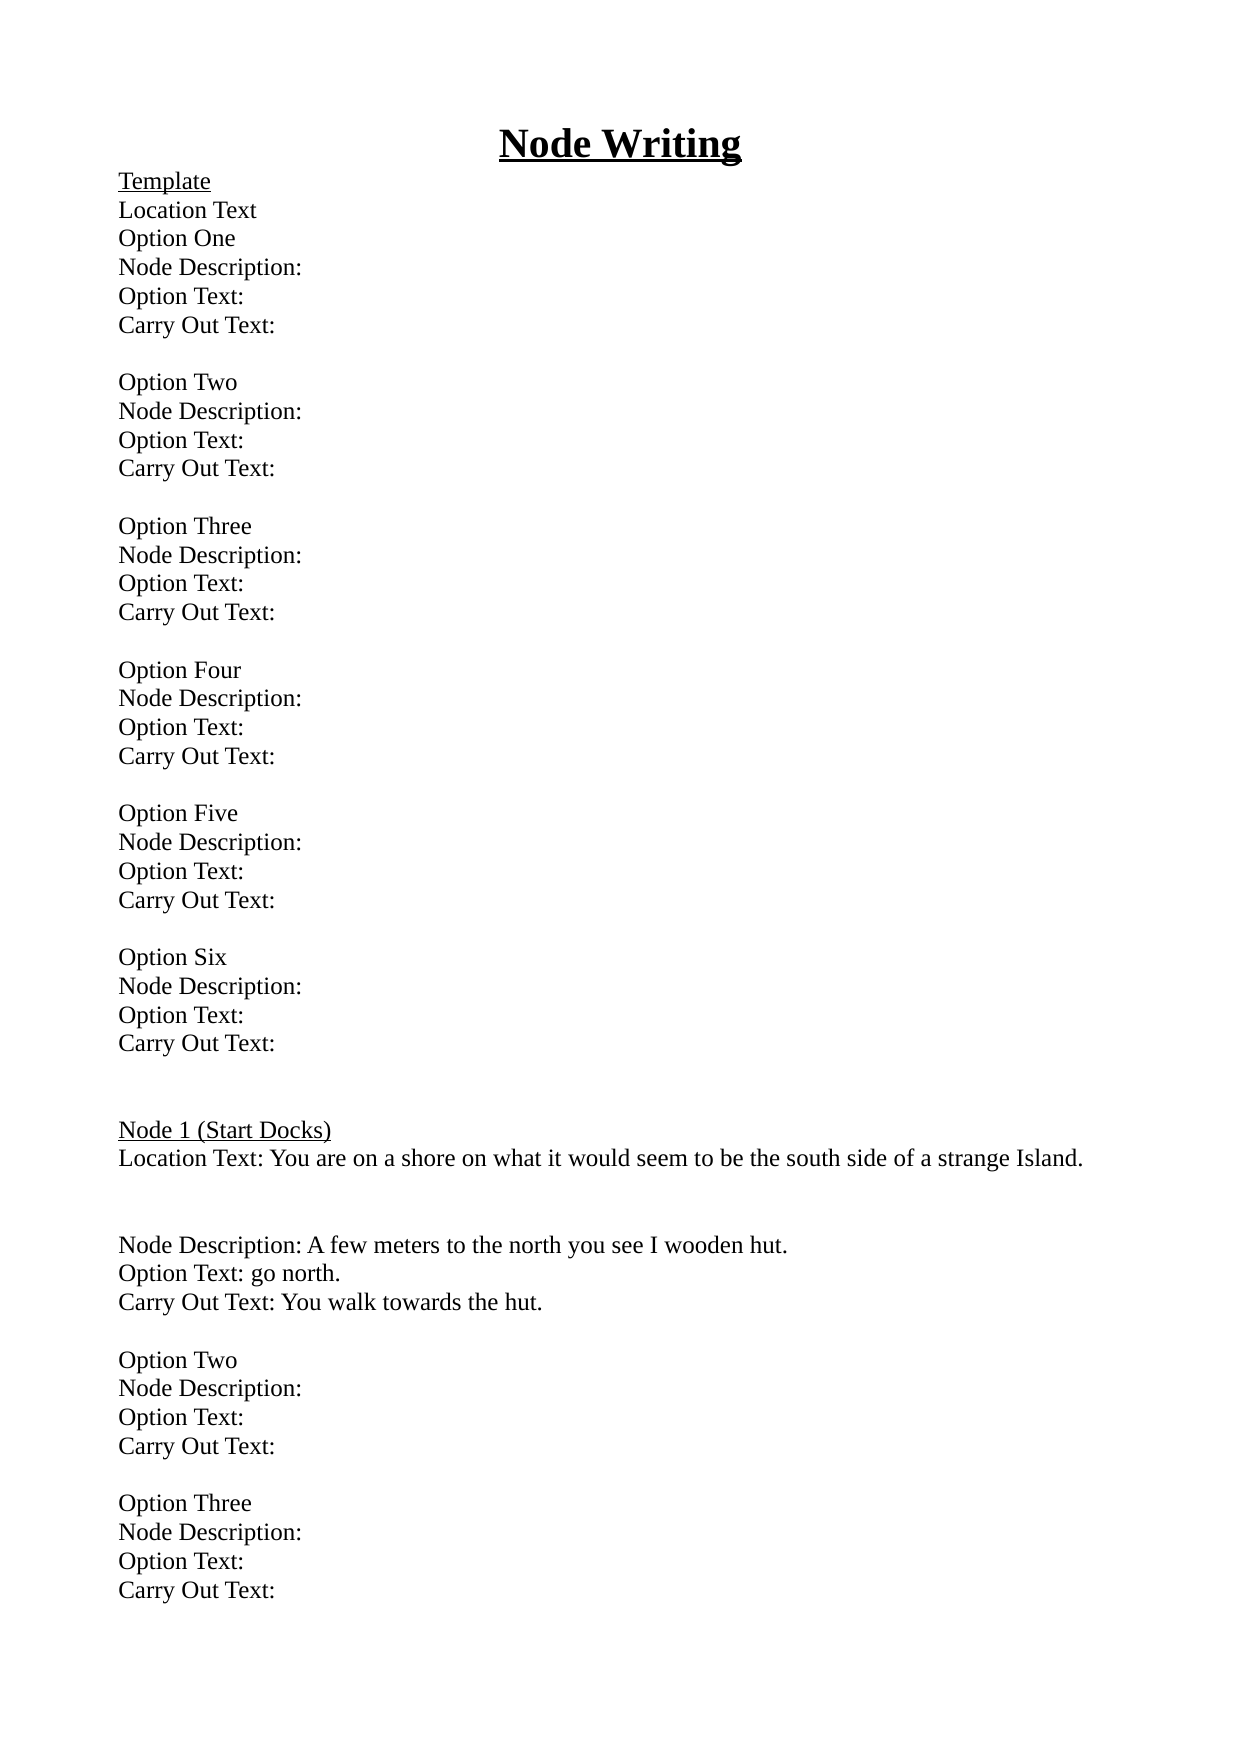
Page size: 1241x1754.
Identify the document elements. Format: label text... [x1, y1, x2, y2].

text Carry Out Text: [118, 597, 1122, 626]
text Location Text: You are on a shore on what it would seem to be the south side of a strange Island. [118, 1143, 1122, 1172]
text Carry Out Text: [118, 885, 1122, 913]
text Option Text: [118, 712, 1122, 741]
text Option Two [118, 367, 1122, 396]
text Node Description: [118, 252, 1122, 281]
text Carry Out Text: [118, 1431, 1122, 1460]
text Template [118, 166, 1122, 195]
text Carry Out Text: [118, 1028, 1122, 1057]
text Option Three [118, 1488, 1122, 1517]
text Option Four [118, 655, 1122, 683]
text Option Text: [118, 281, 1122, 310]
text Option Text: go north. [118, 1258, 1122, 1287]
text Option Text: [118, 1000, 1122, 1028]
text Option Two [118, 1345, 1122, 1373]
text Carry Out Text: [118, 741, 1122, 770]
text Option Text: [118, 1402, 1122, 1431]
text Option Text: [118, 425, 1122, 453]
text Node Description: [118, 1373, 1122, 1402]
text Option Text: [118, 568, 1122, 597]
text Option Six [118, 942, 1122, 971]
text Node Writing [118, 118, 1122, 166]
text Option Text: [118, 856, 1122, 885]
text Carry Out Text: [118, 1575, 1122, 1603]
text Node Description: A few meters to the north you see I wooden hut. [118, 1230, 1122, 1258]
text Option Five [118, 798, 1122, 827]
text Carry Out Text: You walk towards the hut. [118, 1287, 1122, 1316]
text Node Description: [118, 540, 1122, 568]
text Node Description: [118, 827, 1122, 856]
text Node Description: [118, 683, 1122, 712]
text Node Description: [118, 971, 1122, 1000]
text Carry Out Text: [118, 453, 1122, 482]
text Option Three [118, 511, 1122, 540]
text Location Text [118, 195, 1122, 223]
text Node 1 (Start Docks) [118, 1115, 1122, 1143]
text Option Text: [118, 1546, 1122, 1575]
text Option One [118, 223, 1122, 252]
text Node Description: [118, 1517, 1122, 1546]
text Node Description: [118, 396, 1122, 425]
text Carry Out Text: [118, 310, 1122, 338]
